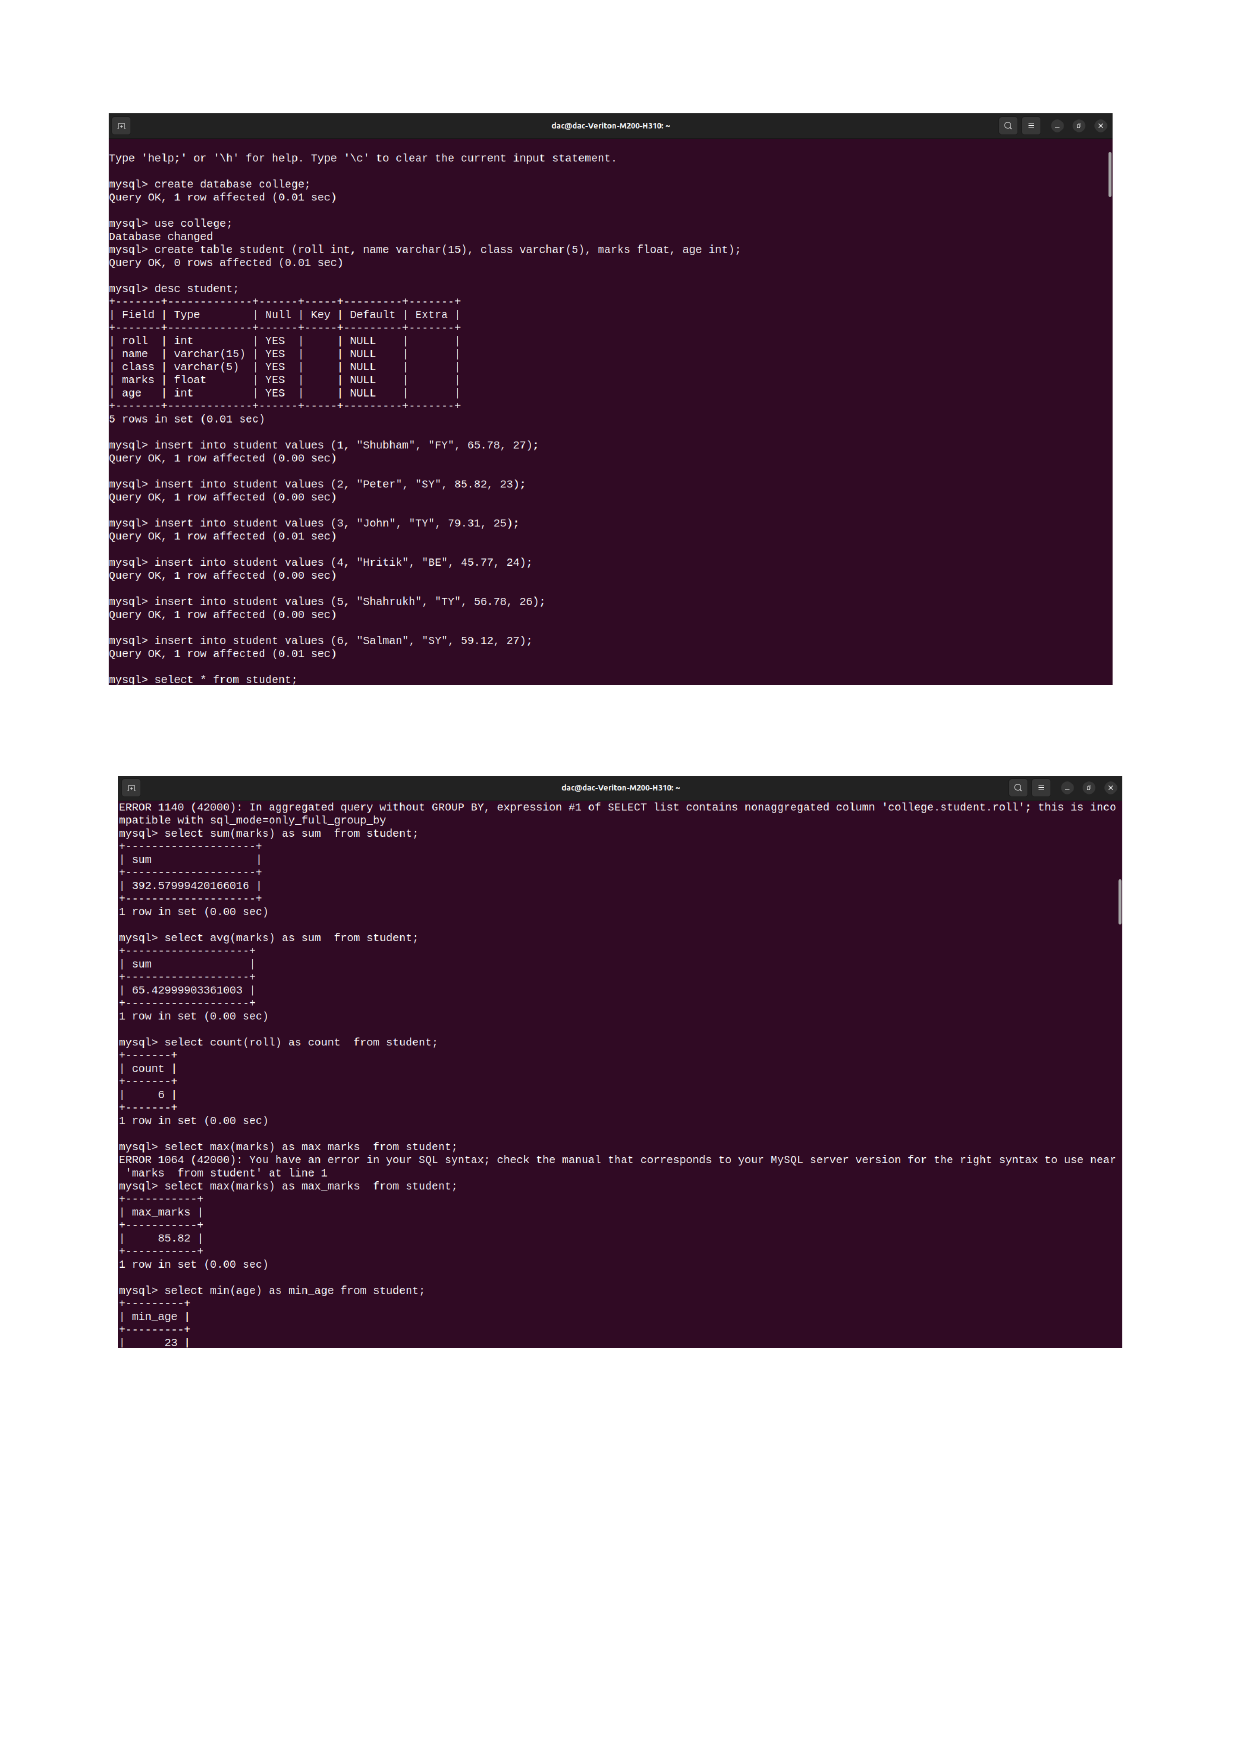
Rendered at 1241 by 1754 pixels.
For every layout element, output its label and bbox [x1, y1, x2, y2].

picture [118, 776, 1123, 1348]
picture [108, 113, 1113, 685]
